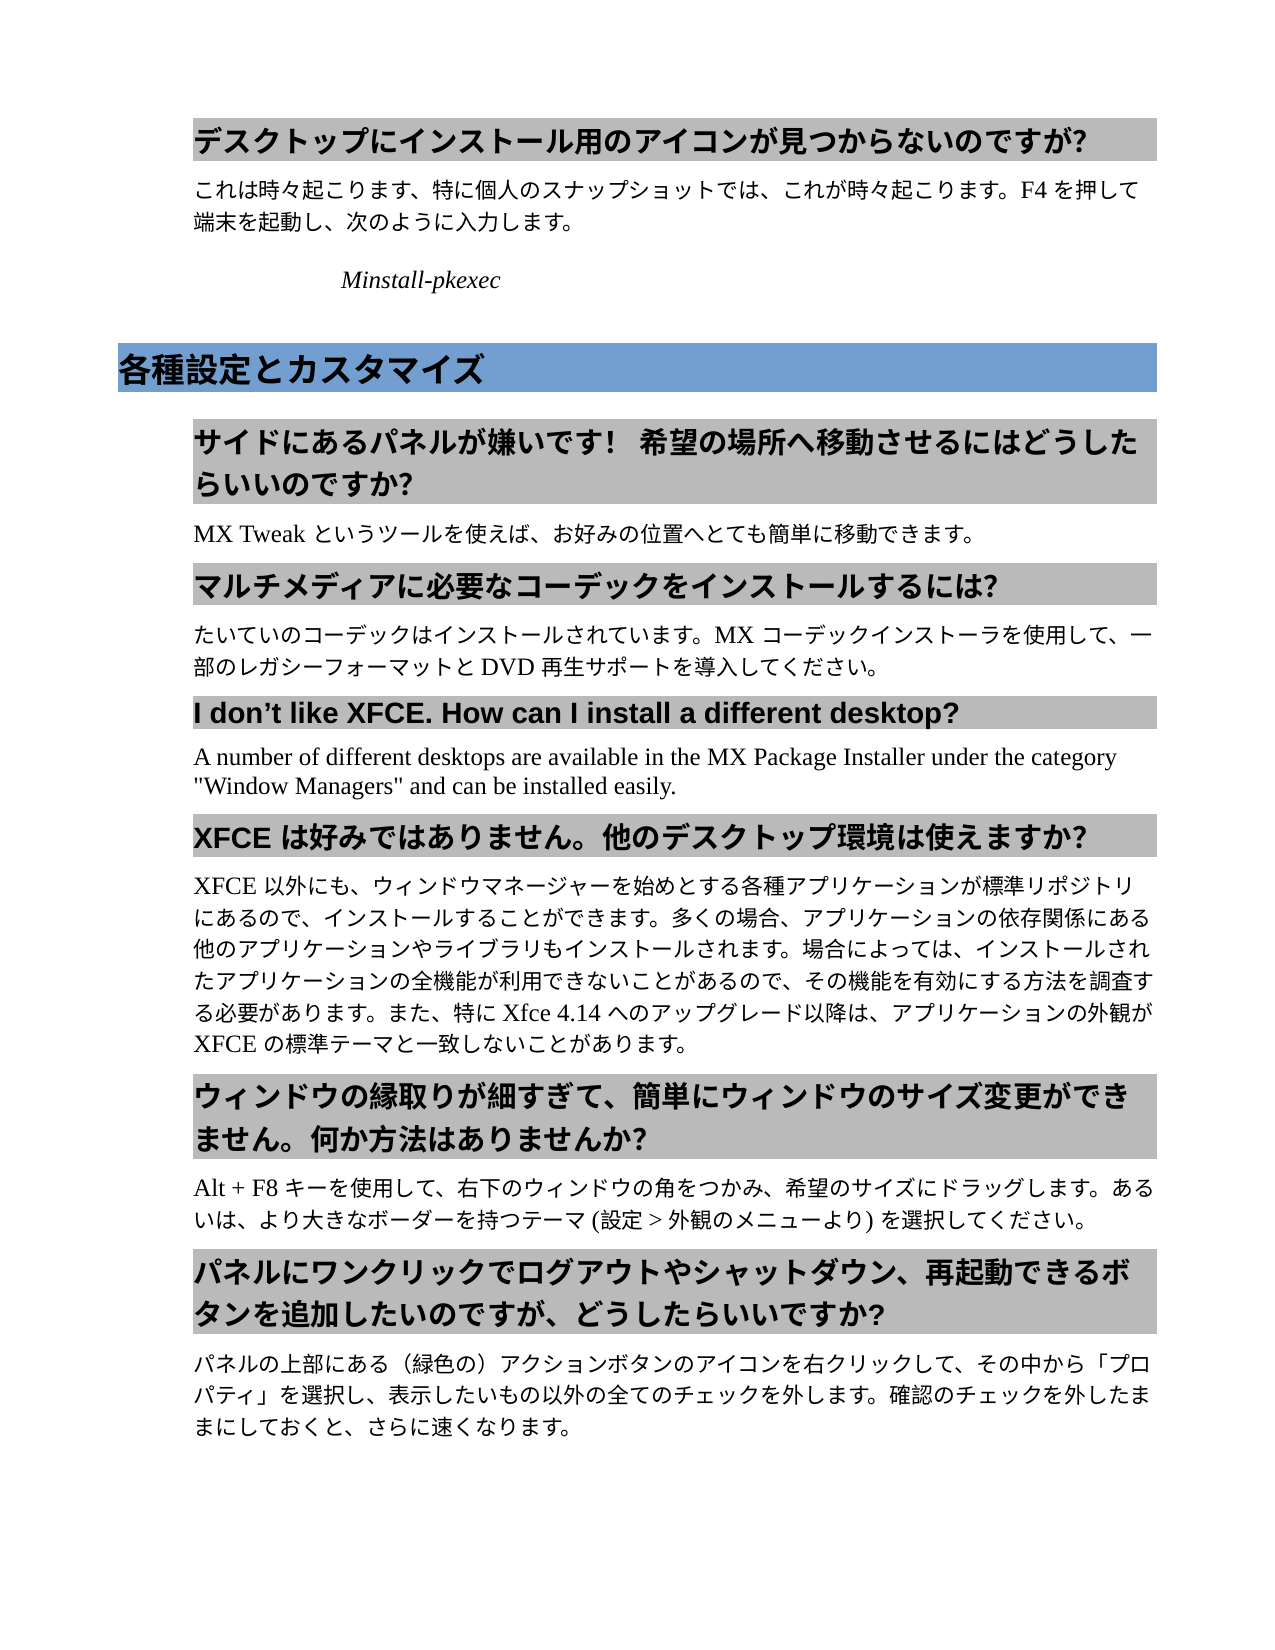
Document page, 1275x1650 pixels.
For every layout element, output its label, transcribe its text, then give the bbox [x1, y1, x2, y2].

subtitle パネルにワンクリックでログアウトやシャットダウン、再起動できるボタンを追加したいのですが、どうしたらいいですか? [193, 1249, 1157, 1334]
text XFCE 以外にも、ウィンドウマネージャーを始めとする各種アプリケーションが標準リポジトリにあるので、インストールすることができます。多くの場合、アプリケーションの依存関係にある他のアプリケーションやライブラリもインストールされます。場合によっては、インストールされたアプリケーションの全機能が利用できないことがあるので、その機能を有効にする方法を調査する必要があります。また、特に Xfce 4.14 へのアップグレード以降は、アプリケーションの外観が XFCE の標準テーマと一致しないことがあります。 [193, 869, 1157, 1059]
subtitle I don’t like XFCE. How can I install a different desktop? [193, 696, 1157, 729]
subtitle ウィンドウの縁取りが細すぎて、簡単にウィンドウのサイズ変更ができません。何か方法はありませんか？ [193, 1074, 1157, 1159]
subtitle 各種設定とカスタマイズ [118, 343, 1157, 392]
text パネルの上部にある（緑色の）アクションボタンのアイコンを右クリックして、その中から「プロパティ」を選択し、表示したいもの以外の全てのチェックを外します。確認のチェックを外したままにしておくと、さらに速くなります。 [193, 1347, 1157, 1442]
text Minstall-pkexec [193, 265, 1157, 294]
text たいていのコーデックはインストールされています。MX コーデックインストーラを使用して、一部のレガシーフォーマットとDVD 再生サポートを導入してください。 [193, 618, 1157, 681]
text MX Tweak というツールを使えば、お好みの位置へとても簡単に移動できます。 [193, 517, 1157, 548]
text A number of different desktops are available in the MX Package Installer under the category "Window Managers" and can be installed easily. [193, 742, 1157, 799]
text これは時々起こります、特に個人のスナップショットでは、これが時々起こります。F4 を押して端末を起動し、次のように入力します。 [193, 173, 1157, 236]
subtitle マルチメディアに必要なコーデックをインストールするには？ [193, 563, 1157, 605]
subtitle XFCE は好みではありません。他のデスクトップ環境は使えますか？ [193, 814, 1157, 857]
text Alt + F8 キーを使用して、右下のウィンドウの角をつかみ、希望のサイズにドラッグします。あるいは、より大きなボーダーを持つテーマ (設定 > 外観のメニューより) を選択してください。 [193, 1171, 1157, 1234]
subtitle デスクトップにインストール用のアイコンが見つからないのですが？ [193, 118, 1157, 161]
subtitle サイドにあるパネルが嫌いです！ 希望の場所へ移動させるにはどうしたらいいのですか？ [193, 419, 1157, 504]
